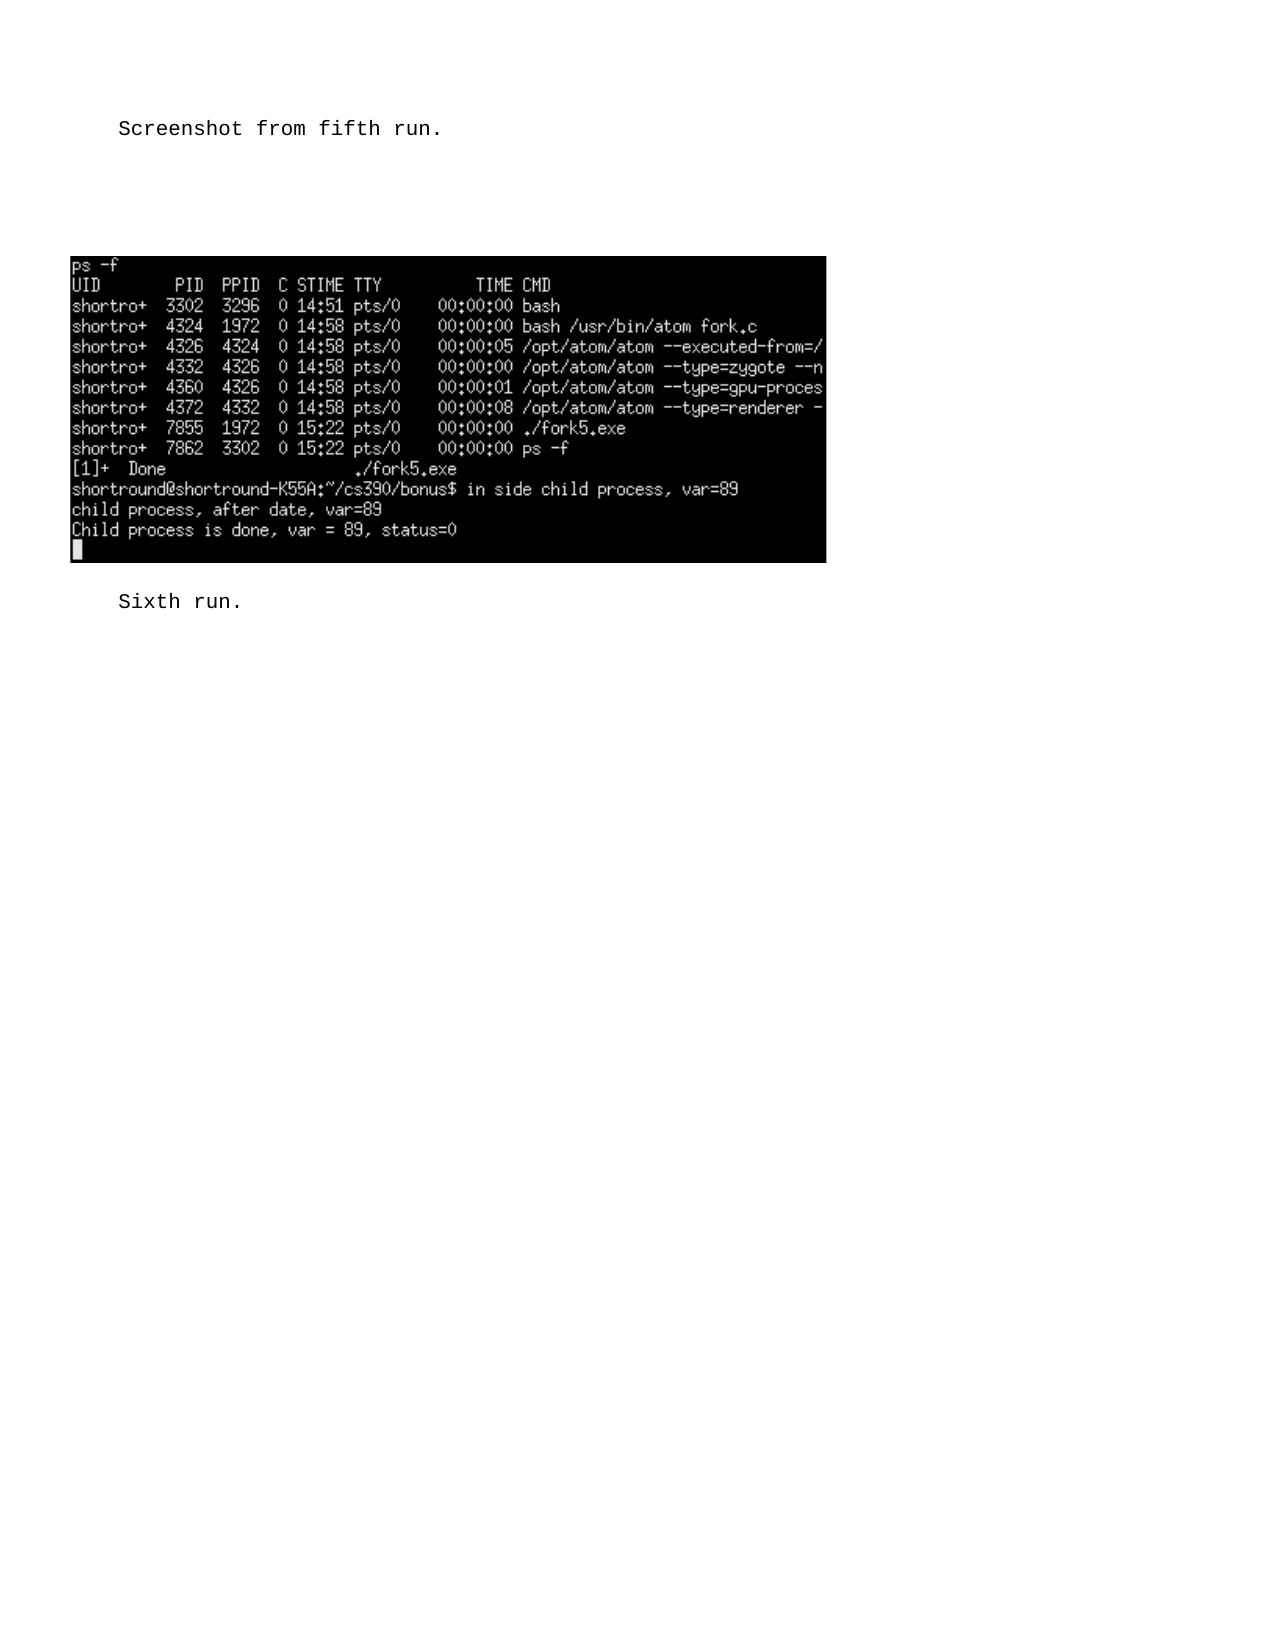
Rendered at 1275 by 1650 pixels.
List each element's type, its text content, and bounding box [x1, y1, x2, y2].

text Sixth run. [118, 591, 1157, 615]
text Screenshot from fifth run. [118, 118, 1157, 142]
picture [70, 256, 827, 563]
